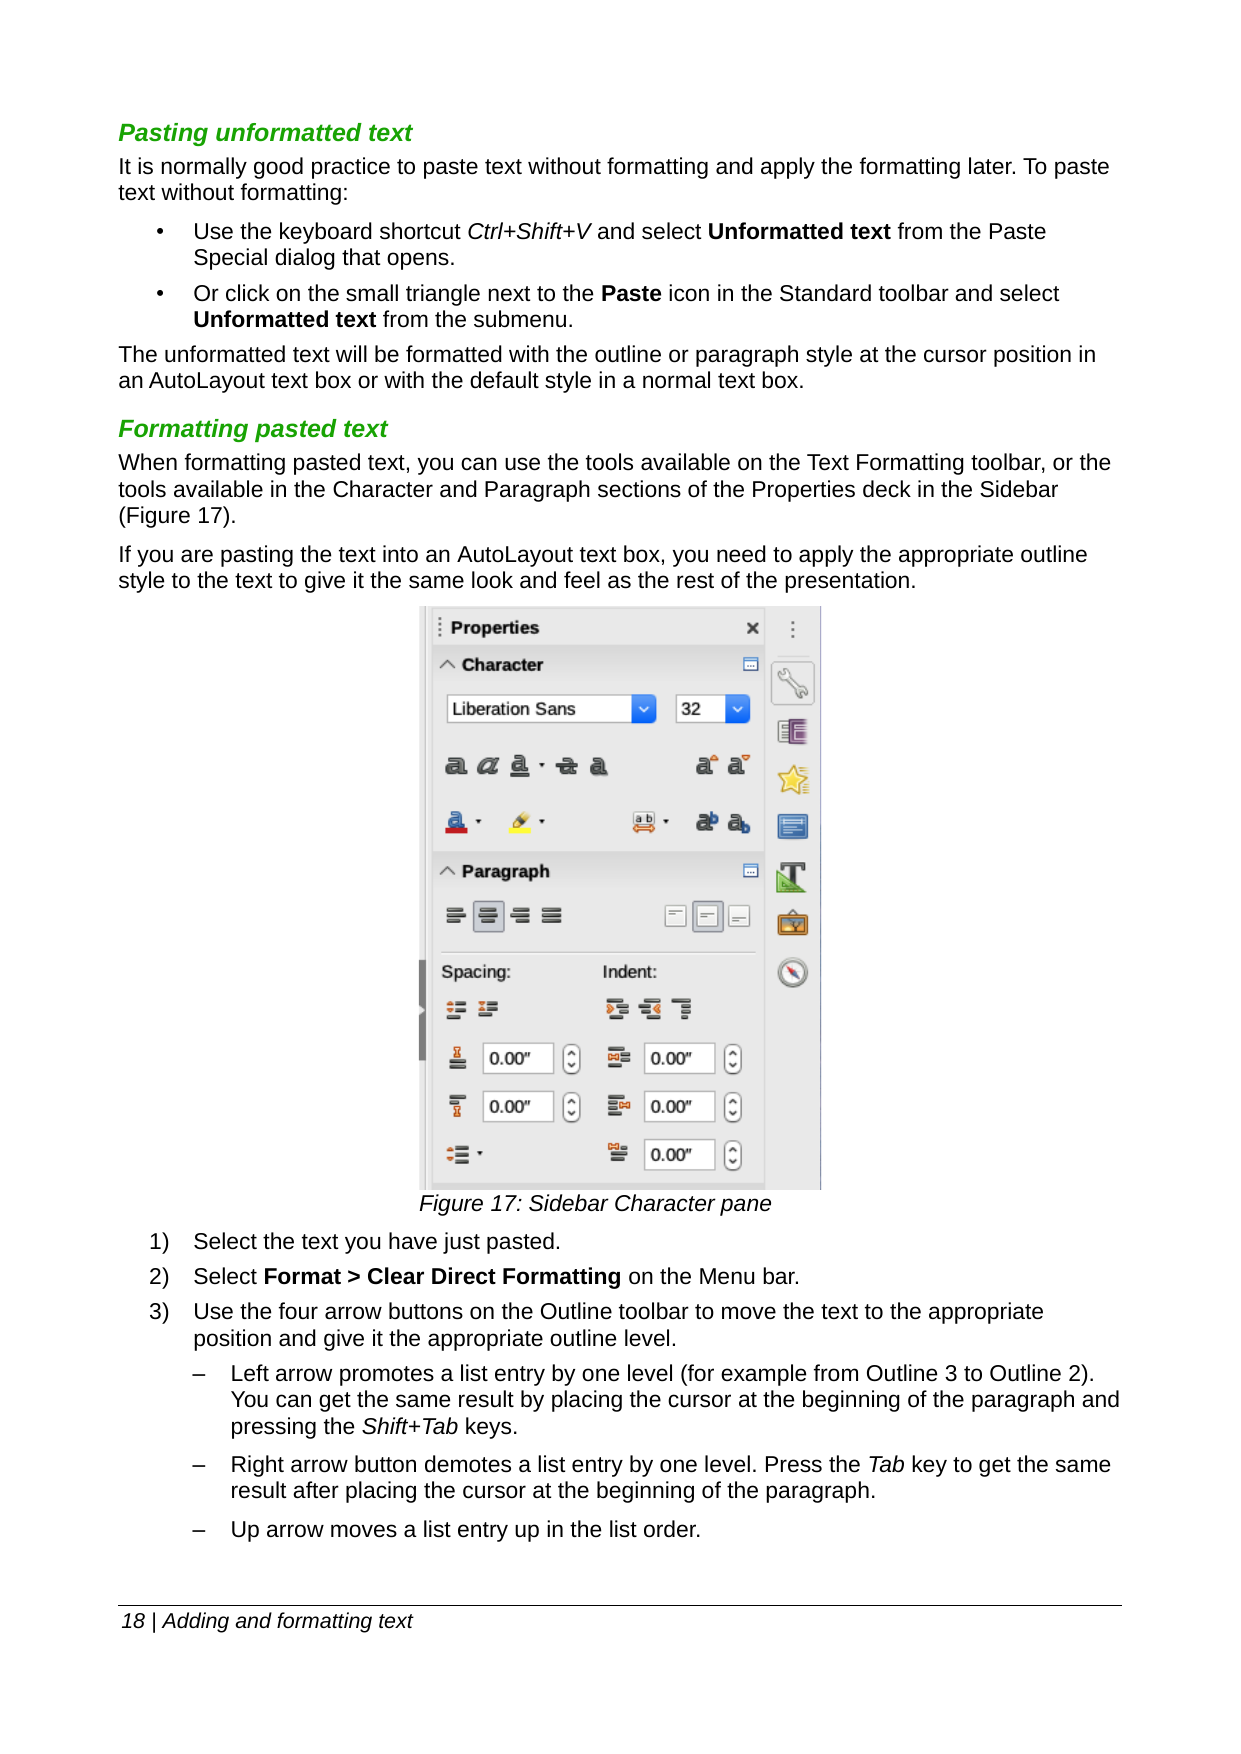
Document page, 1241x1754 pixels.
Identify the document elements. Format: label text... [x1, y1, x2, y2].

list Or click on the small triangle next to the Paste icon in the Standard toolbar and select Unformatted text from the submenu. [156, 279, 1122, 332]
picture [418, 606, 822, 1190]
text Figure 17: Sidebar Character pane [419, 1190, 821, 1216]
list Use the keyboard shortcut Ctrl+Shift+V and select Unformatted text from the Paste Special dialog that opens. [156, 218, 1122, 271]
list Up arrow moves a list entry up in the list order. [192, 1516, 1122, 1542]
text When formatting pasted text, you can use the tools available on the Text Formatting toolbar, or the tools available in the Character and Paragraph sections of the Properties deck in the Sidebar (Figure 17). [118, 449, 1122, 528]
subtitle Formatting pasted text [118, 414, 1122, 443]
list Right arrow button demotes a list entry by one level. Press the Tab key to get the same result after placing the cursor at the beginning of the paragraph. [192, 1451, 1122, 1504]
subtitle Pasting unformatted text [118, 118, 1122, 147]
list It is normally good practice to paste text without formatting and apply the formatting later. To paste text without formatting: [118, 153, 1122, 206]
list Select the text you have just pasted. [169, 1228, 1122, 1254]
list Use the four arrow buttons on the Outline toolbar to move the text to the appropriate position and give it the appropriate outline level. [169, 1298, 1122, 1351]
text If you are pasting the text into an AutoLayout text box, you need to apply the appropriate outline style to the text to give it the same look and feel as the rest of the presentation. [118, 541, 1122, 593]
list Select Format > Clear Direct Formatting on the Menu bar. [169, 1263, 1122, 1289]
list Left arrow promotes a list entry by one level (for example from Outline 3 to Outline 2). You can get the same result by placing the cursor at the beginning of the paragraph and pressing the Shift+Tab keys. [192, 1360, 1122, 1439]
text The unformatted text will be formatted with the outline or paragraph style at the cursor position in an AutoLayout text box or with the default style in a normal text box. [118, 341, 1122, 394]
